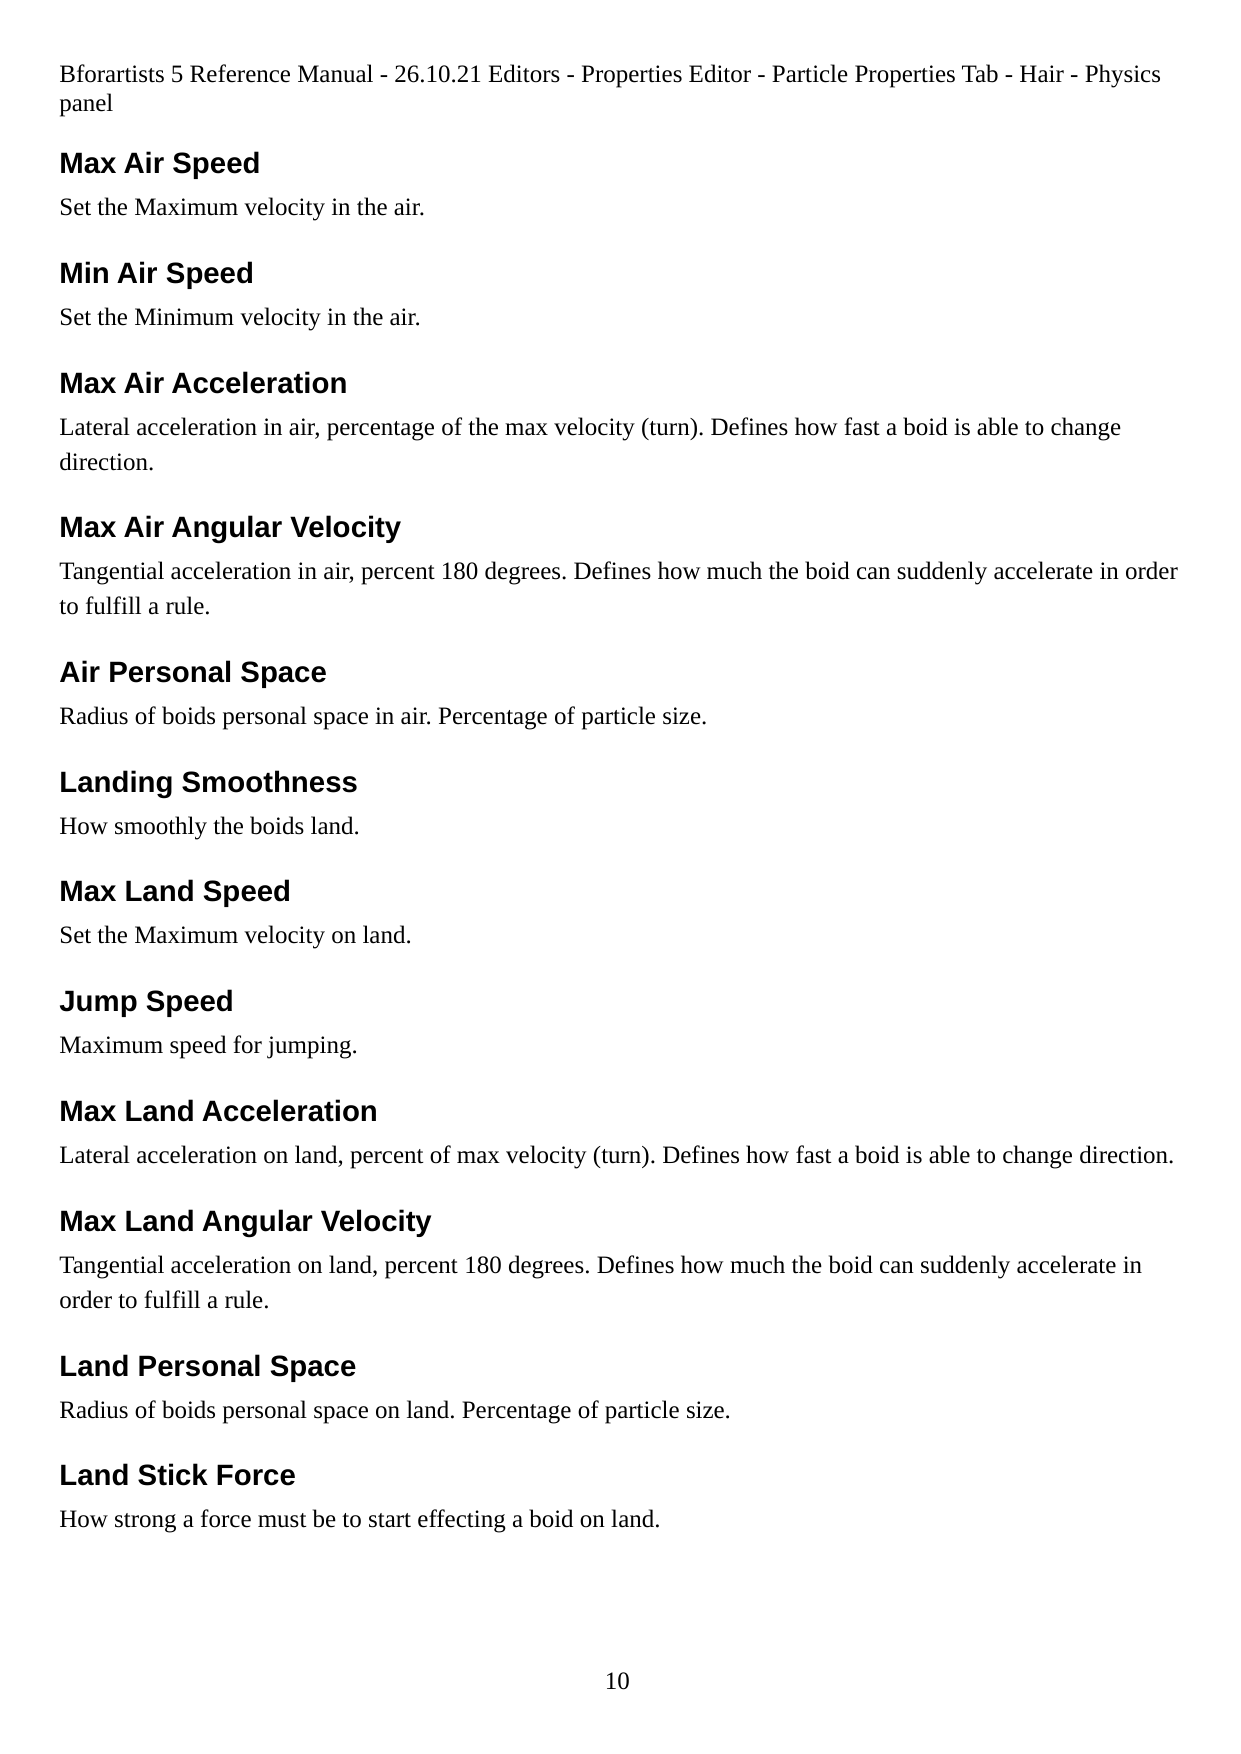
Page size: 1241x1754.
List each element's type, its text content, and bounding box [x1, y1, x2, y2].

text Lateral acceleration in air, percentage of the max velocity (turn). Defines how fast a boid is able to change direction. [59, 412, 1181, 475]
subtitle Max Land Acceleration [59, 1094, 1181, 1128]
subtitle Max Land Speed [59, 874, 1181, 908]
subtitle Land Stick Force [59, 1458, 1181, 1492]
text Set the Maximum velocity on land. [59, 921, 1181, 949]
subtitle Land Personal Space [59, 1348, 1181, 1382]
text Tangential acceleration on land, percent 180 degrees. Defines how much the boid can suddenly accelerate in order to fulfill a rule. [59, 1250, 1181, 1313]
subtitle Landing Smoothness [59, 764, 1181, 798]
subtitle Air Personal Space [59, 654, 1181, 688]
text Radius of boids personal space in air. Percentage of particle size. [59, 701, 1181, 729]
subtitle Max Air Speed [59, 146, 1181, 180]
text Lateral acceleration on land, percent of max velocity (turn). Defines how fast a boid is able to change direction. [59, 1140, 1181, 1169]
text Set the Minimum velocity in the air. [59, 302, 1181, 331]
text How smoothly the boids land. [59, 811, 1181, 839]
subtitle Min Air Speed [59, 256, 1181, 290]
text Set the Maximum velocity in the air. [59, 192, 1181, 221]
subtitle Max Air Angular Velocity [59, 510, 1181, 544]
subtitle Max Air Acceleration [59, 366, 1181, 399]
text Tangential acceleration in air, percent 180 degrees. Defines how much the boid can suddenly accelerate in order to fulfill a rule. [59, 556, 1181, 620]
text Maximum speed for jumping. [59, 1031, 1181, 1059]
text Radius of boids personal space on land. Percentage of particle size. [59, 1395, 1181, 1423]
subtitle Max Land Angular Velocity [59, 1204, 1181, 1238]
text How strong a force must be to start effecting a boid on land. [59, 1504, 1181, 1533]
subtitle Jump Speed [59, 984, 1181, 1018]
